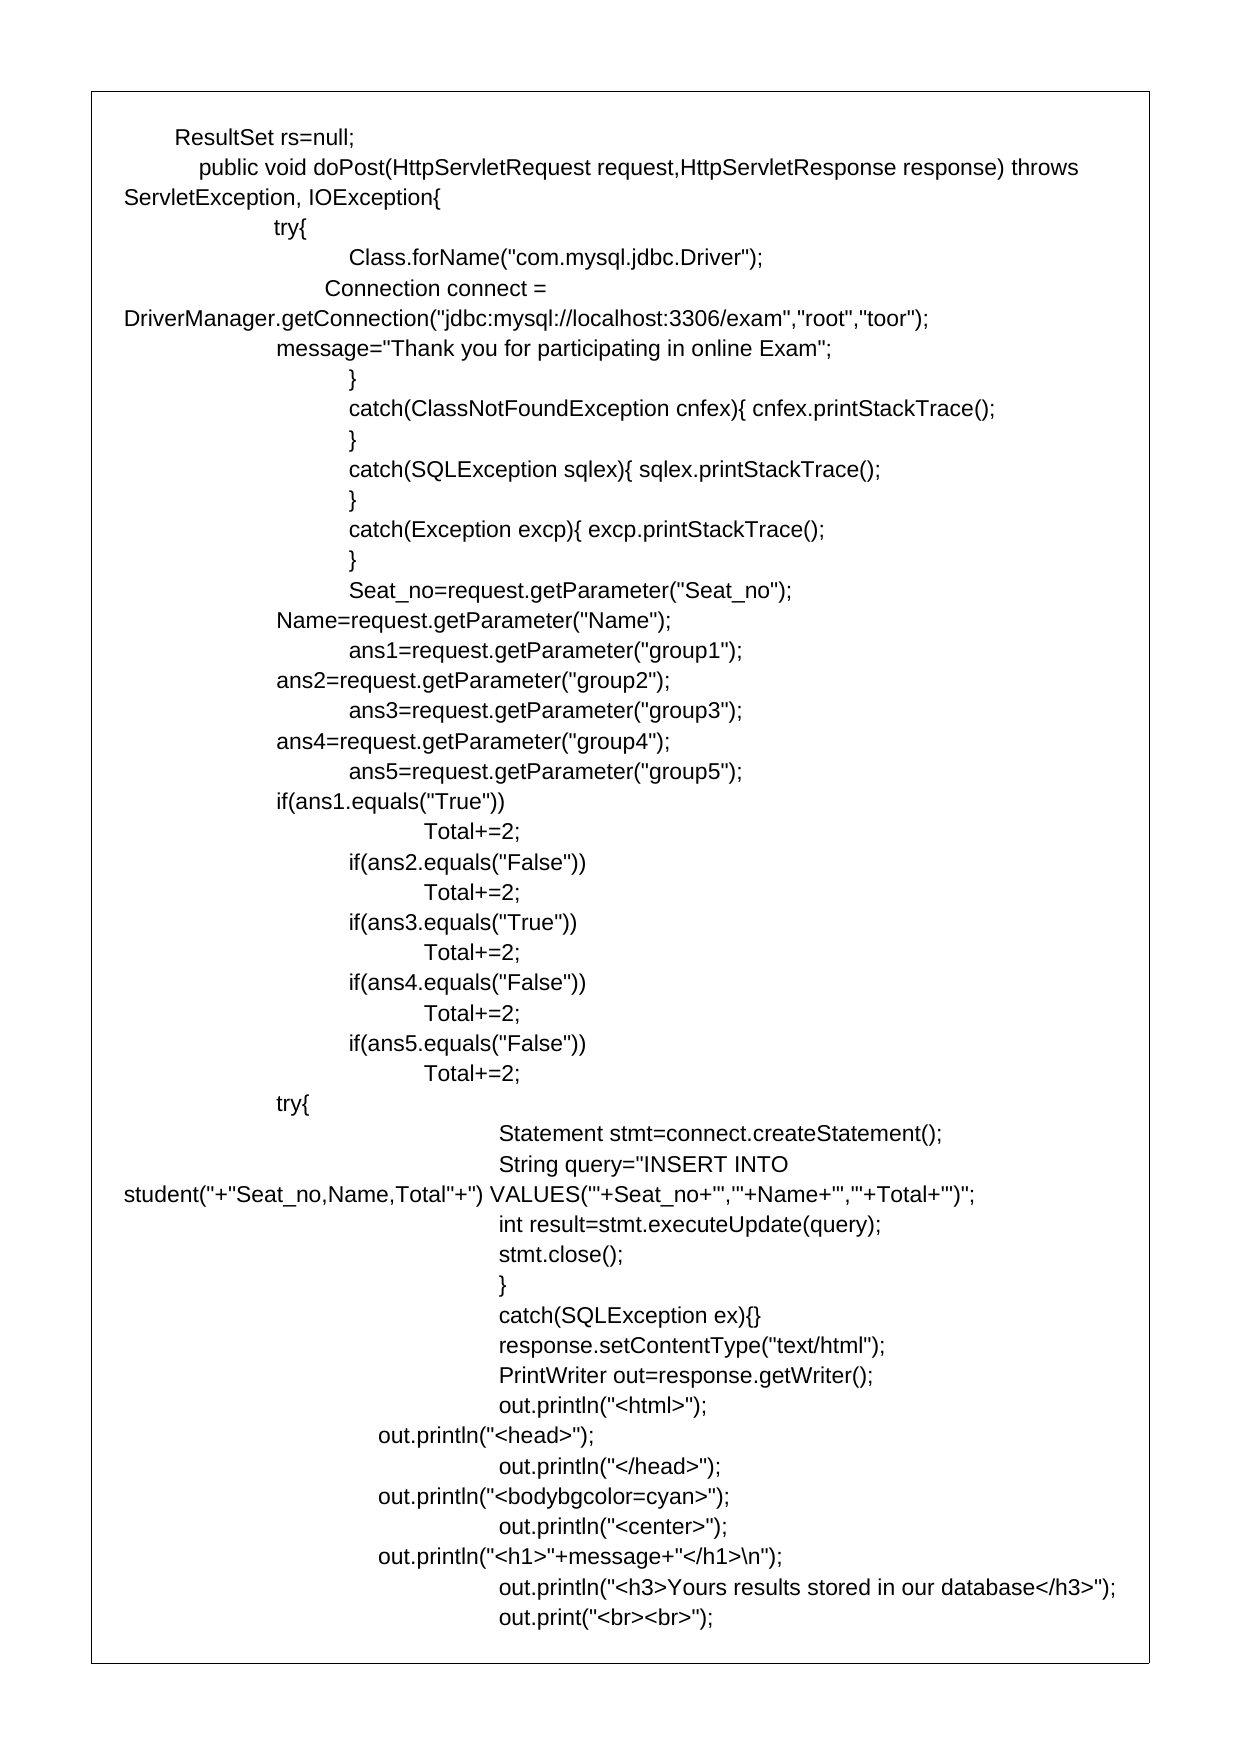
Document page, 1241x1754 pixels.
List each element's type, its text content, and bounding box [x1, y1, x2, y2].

text Name=request.getParameter("Name"); [123, 607, 1117, 633]
text catch(SQLException sqlex){ sqlex.printStackTrace(); [123, 456, 1117, 482]
text if(ans3.equals("True")) [123, 909, 1117, 935]
text out.println("<html>"); [123, 1392, 1117, 1419]
text ans3=request.getParameter("group3"); [123, 697, 1117, 724]
text } [123, 426, 1117, 452]
text if(ans2.equals("False")) [123, 848, 1117, 875]
text Statement stmt=connect.createStatement(); [123, 1120, 1117, 1147]
text catch(ClassNotFoundException cnfex){ cnfex.printStackTrace(); [123, 395, 1117, 422]
text String query="INSERT INTO student("+"Seat_no,Name,Total"+") VALUES('"+Seat_no+"','"+Name+"','"+Total+"')"; [123, 1151, 1117, 1207]
text if(ans5.equals("False")) [123, 1030, 1117, 1056]
text Total+=2; [123, 879, 1117, 905]
text Total+=2; [123, 1060, 1117, 1086]
text message="Thank you for participating in online Exam"; [123, 335, 1117, 361]
text catch(SQLException ex){} [123, 1302, 1117, 1328]
text out.println("<head>"); [123, 1422, 1117, 1449]
text response.setContentType("text/html"); [123, 1332, 1117, 1358]
text try{ [123, 1090, 1117, 1117]
text out.println("</head>"); [123, 1453, 1117, 1479]
text stmt.close(); [123, 1241, 1117, 1268]
text } [123, 365, 1117, 392]
text int result=stmt.executeUpdate(query); [123, 1211, 1117, 1237]
text Total+=2; [123, 818, 1117, 845]
text ResultSet rs=null; [123, 123, 1117, 150]
text out.println("<h1>"+message+"</h1>\n"); [123, 1543, 1117, 1570]
text if(ans4.equals("False")) [123, 969, 1117, 996]
text if(ans1.equals("True")) [123, 788, 1117, 814]
text catch(Exception excp){ excp.printStackTrace(); [123, 516, 1117, 543]
text ans1=request.getParameter("group1"); [123, 637, 1117, 663]
text out.println("<center>"); [123, 1513, 1117, 1539]
text out.println("<bodybgcolor=cyan>"); [123, 1483, 1117, 1509]
text } [123, 486, 1117, 512]
text } [123, 546, 1117, 573]
text Total+=2; [123, 939, 1117, 966]
text out.println("<h3>Yours results stored in our database</h3>"); [123, 1573, 1117, 1600]
text Class.forName("com.mysql.jdbc.Driver"); [123, 244, 1117, 271]
text ans4=request.getParameter("group4"); [123, 728, 1117, 754]
text Connection connect = DriverManager.getConnection("jdbc:mysql://localhost:3306/exam","root","toor"); [123, 274, 1117, 331]
text ans2=request.getParameter("group2"); [123, 667, 1117, 694]
text ans5=request.getParameter("group5"); [123, 758, 1117, 784]
text try{ [123, 214, 1117, 241]
text out.print("<br><br>"); [123, 1604, 1117, 1630]
text } [123, 1271, 1117, 1298]
text Total+=2; [123, 999, 1117, 1026]
text public void doPost(HttpServletRequest request,HttpServletResponse response) throws ServletException, IOException{ [123, 154, 1117, 210]
text PrintWriter out=response.getWriter(); [123, 1362, 1117, 1388]
text Seat_no=request.getParameter("Seat_no"); [123, 577, 1117, 603]
